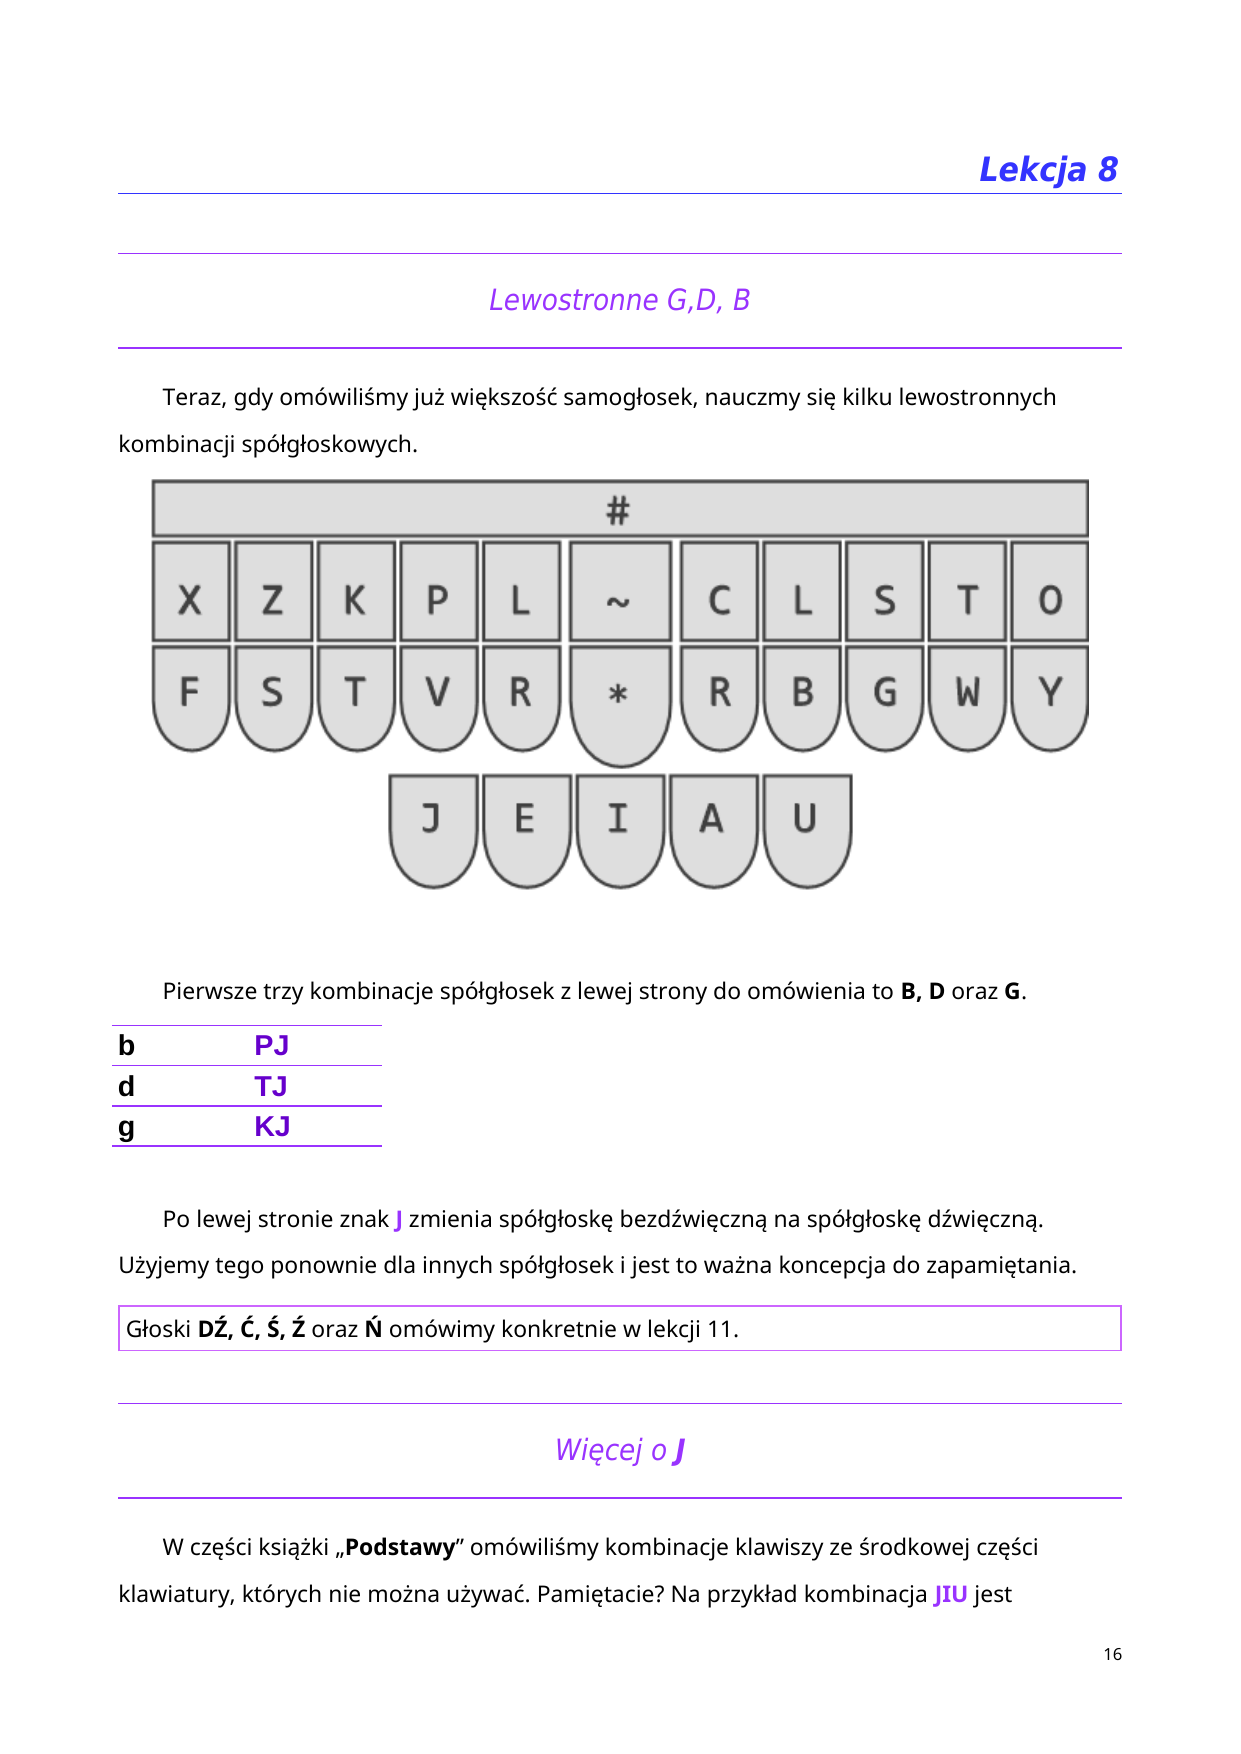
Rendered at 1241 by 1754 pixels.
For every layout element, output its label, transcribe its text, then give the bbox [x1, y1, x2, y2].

text Po lewej stronie znak J zmienia spółgłoskę bezdźwięczną na spółgłoskę dźwięczną. Użyjemy tego ponownie dla innych spółgłosek i jest to ważna koncepcja do zapamiętania. [118, 1203, 1122, 1281]
subtitle Lewostronne G,D, B [118, 254, 1122, 347]
text Głoski DŹ, Ć, Ś, Ź oraz Ń omówimy konkretnie w lekcji 11. [120, 1307, 1120, 1350]
table_cell KJ [248, 1107, 382, 1145]
text W części książki „Podstawy” omówiliśmy kombinacje klawiszy ze środkowej części klawiatury, których nie można używać. Pamiętacie? Na przykład kombinacja JIU jest [118, 1531, 1122, 1609]
table_cell TJ [248, 1066, 382, 1105]
table_header b [112, 1026, 248, 1065]
picture [151, 479, 1089, 907]
subtitle Więcej o J [118, 1404, 1122, 1497]
table_cell g [112, 1107, 248, 1145]
table_header PJ [248, 1026, 382, 1065]
table_cell d [112, 1066, 248, 1105]
subtitle Lekcja 8 [118, 148, 1122, 193]
text Teraz, gdy omówiliśmy już większość samogłosek, nauczmy się kilku lewostronnych kombinacji spółgłoskowych. [118, 381, 1122, 459]
text Pierwsze trzy kombinacje spółgłosek z lewej strony do omówienia to B, D oraz G. [118, 975, 1122, 1006]
